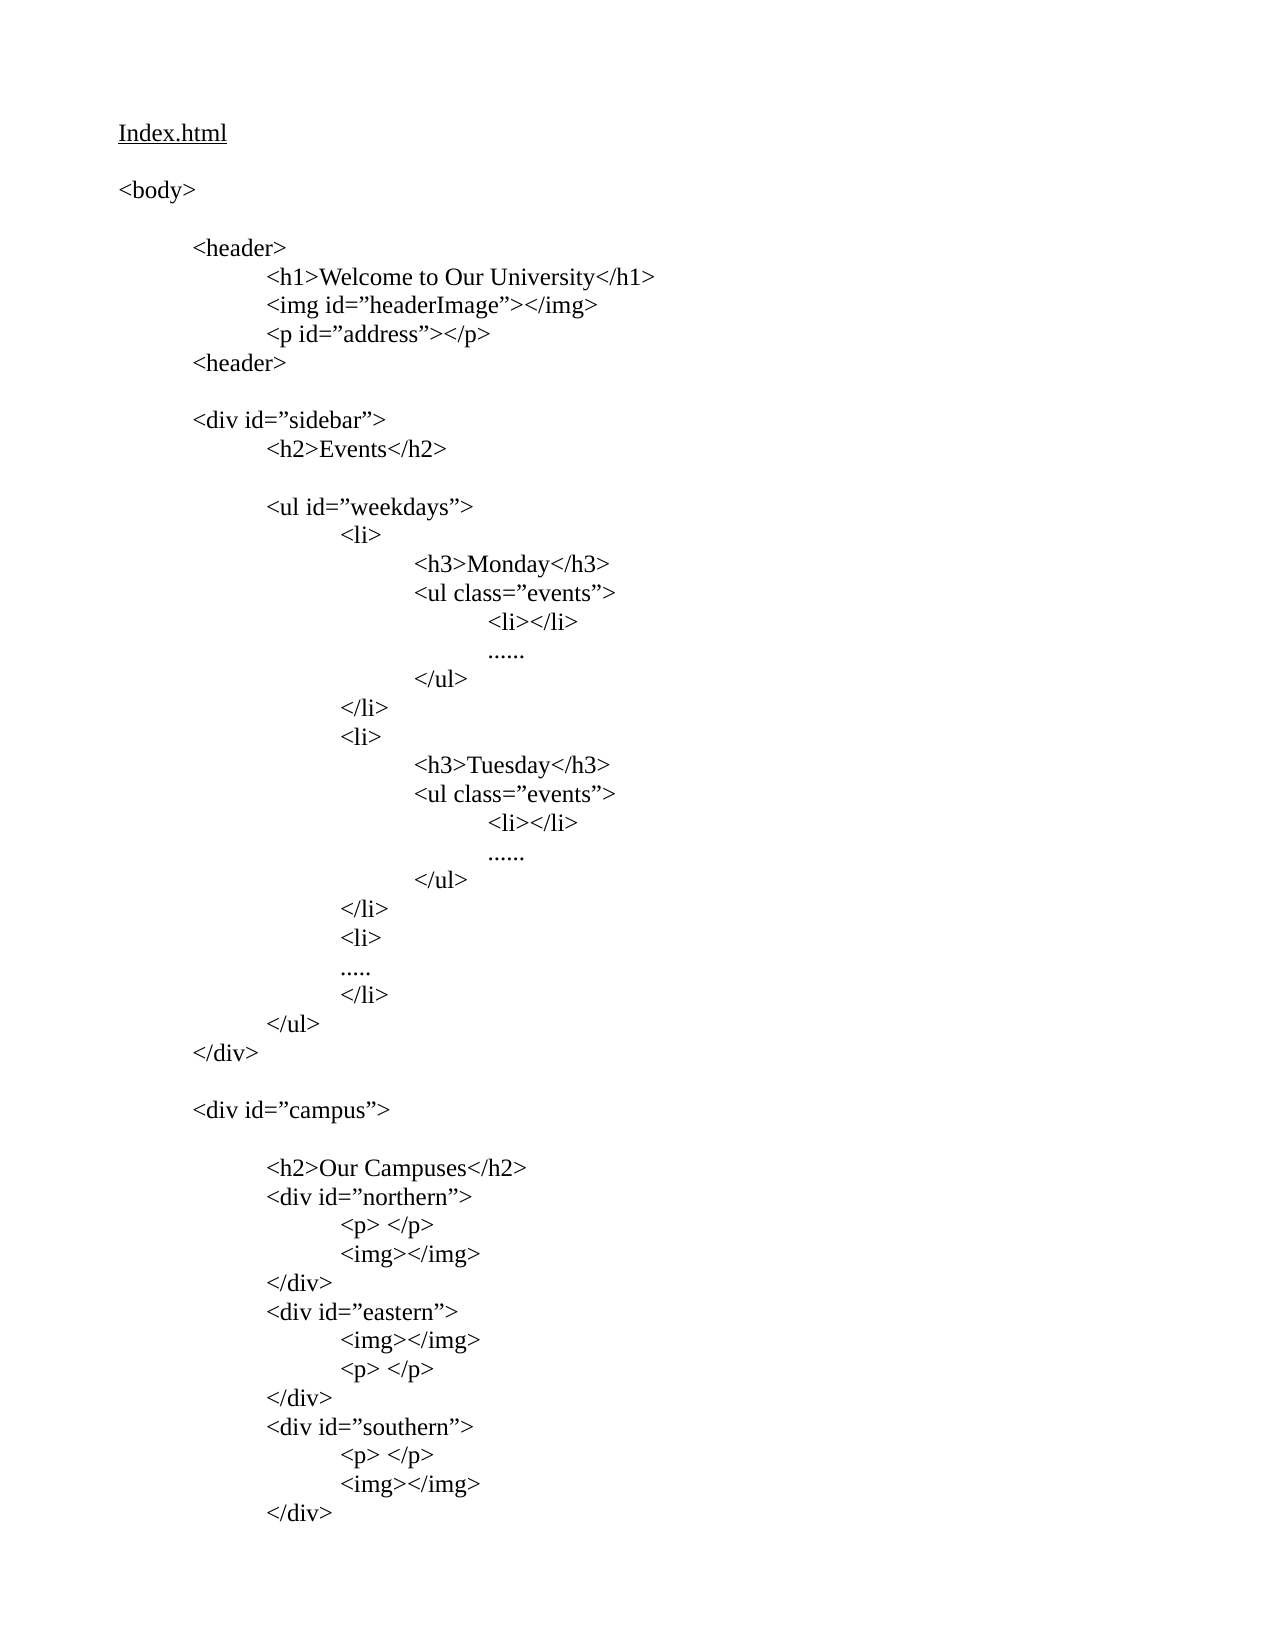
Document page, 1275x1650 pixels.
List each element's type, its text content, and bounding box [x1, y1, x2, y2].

text </ul> [118, 866, 1157, 894]
text ..... [118, 952, 1157, 981]
text <header> [118, 348, 1157, 377]
text </div> [118, 1038, 1157, 1067]
text <ul id=”weekdays”> [118, 492, 1157, 521]
text </div> [118, 1498, 1157, 1527]
text </div> [118, 1383, 1157, 1412]
text </li> [118, 894, 1157, 923]
text <div id=”southern”> [118, 1412, 1157, 1441]
text <p id=”address”></p> [118, 319, 1157, 348]
text <header> [118, 233, 1157, 262]
text <h2>Our Campuses</h2> [118, 1153, 1157, 1182]
text ...... [118, 837, 1157, 866]
text <body> [118, 176, 1157, 204]
text </div> [118, 1268, 1157, 1297]
text </ul> [118, 1009, 1157, 1038]
text <h3>Monday</h3> [118, 549, 1157, 578]
text <p> </p> [118, 1354, 1157, 1383]
text </ul> [118, 664, 1157, 693]
text <div id=”sidebar”> [118, 406, 1157, 434]
text <img></img> [118, 1469, 1157, 1498]
text <img></img> [118, 1326, 1157, 1354]
text <li> [118, 923, 1157, 952]
text <li></li> [118, 607, 1157, 636]
text <h3>Tuesday</h3> [118, 751, 1157, 779]
text </li> [118, 981, 1157, 1009]
text <img id=”headerImage”></img> [118, 291, 1157, 319]
text <div id=”northern”> [118, 1182, 1157, 1211]
text <div id=”campus”> [118, 1096, 1157, 1124]
text <p> </p> [118, 1211, 1157, 1239]
text <li></li> [118, 808, 1157, 837]
text <li> [118, 722, 1157, 751]
text <h1>Welcome to Our University</h1> [118, 262, 1157, 291]
text <img></img> [118, 1239, 1157, 1268]
text Index.html [118, 118, 1157, 147]
text <div id=”eastern”> [118, 1297, 1157, 1326]
text <p> </p> [118, 1441, 1157, 1469]
text <h2>Events</h2> [118, 434, 1157, 463]
text <li> [118, 521, 1157, 549]
text ...... [118, 636, 1157, 664]
text <ul class=”events”> [118, 779, 1157, 808]
text </li> [118, 693, 1157, 722]
text <ul class=”events”> [118, 578, 1157, 607]
